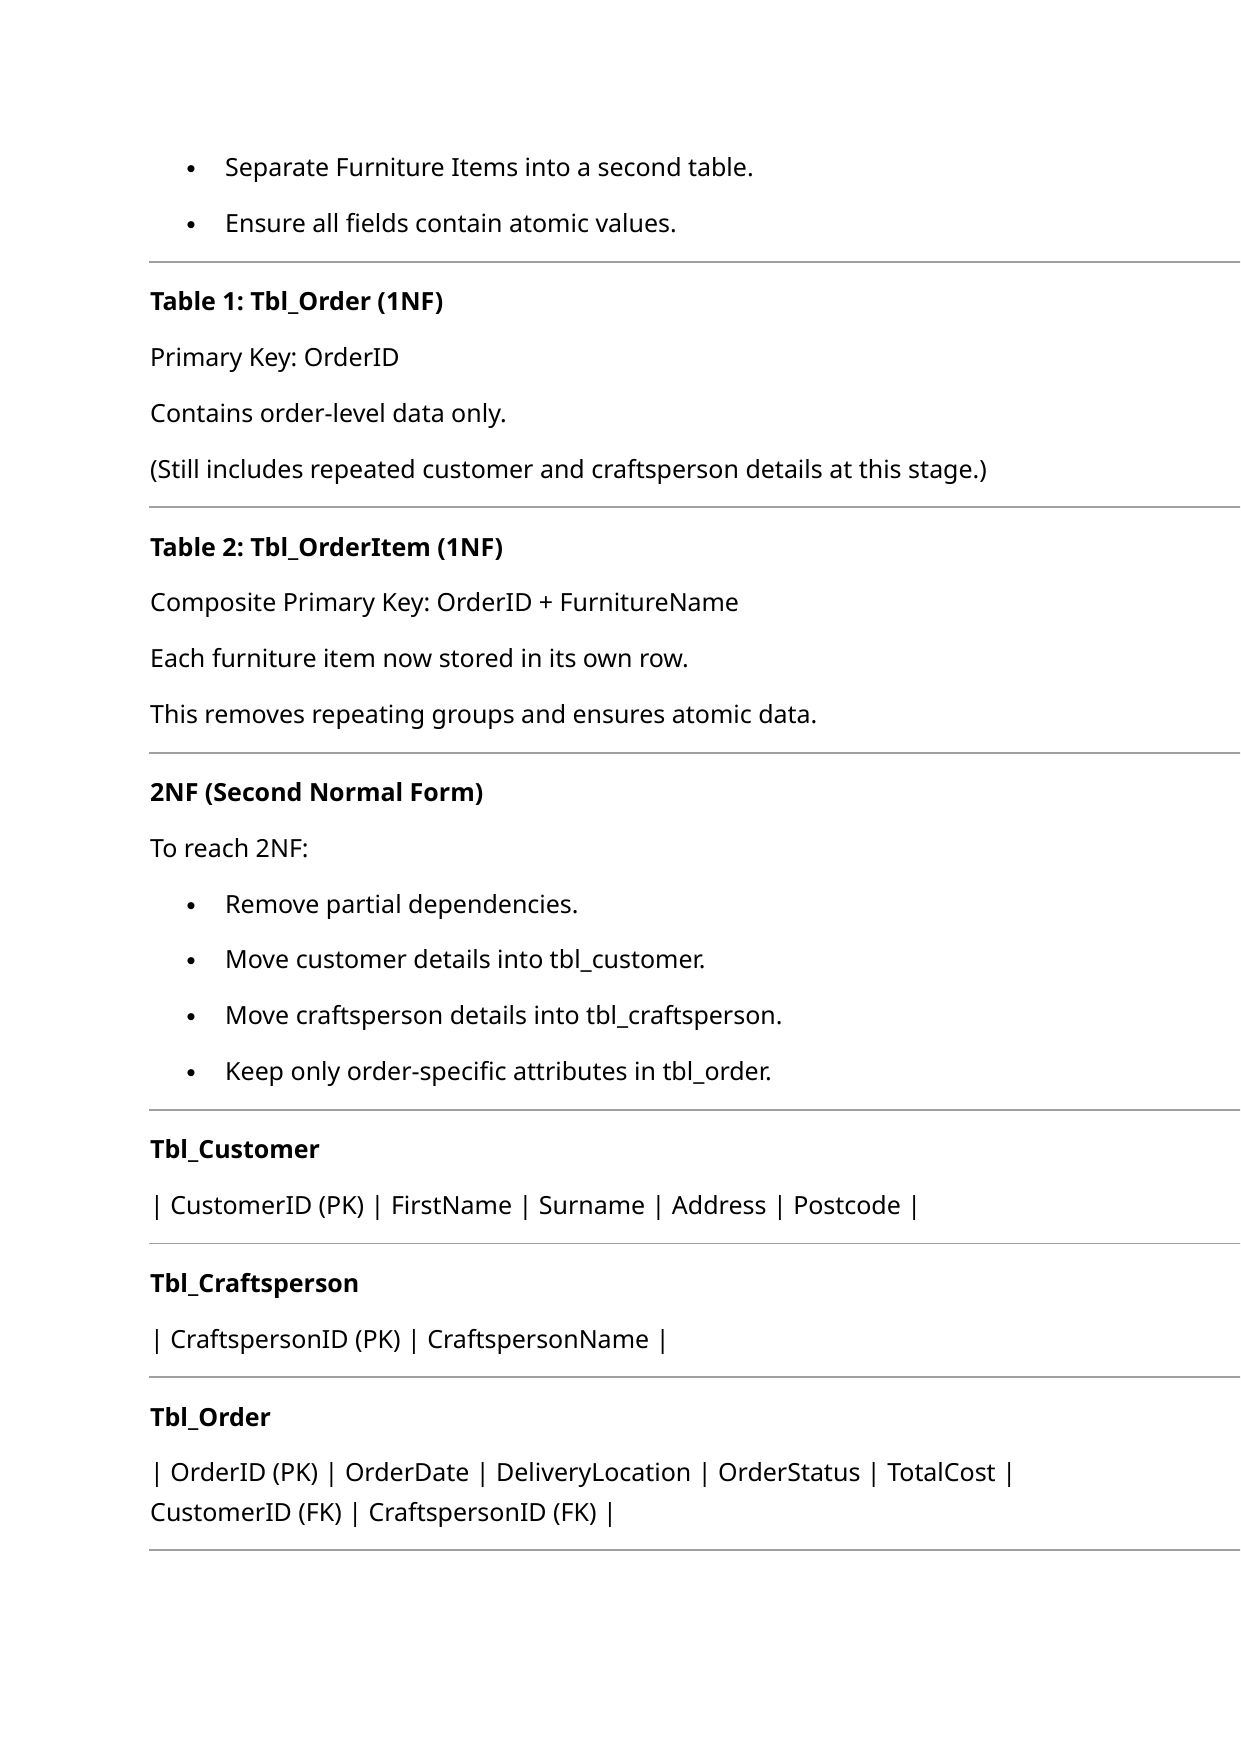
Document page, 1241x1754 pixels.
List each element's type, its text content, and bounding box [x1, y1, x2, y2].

text Contains order-level data only. [150, 395, 1090, 429]
text | OrderID (PK) | OrderDate | DeliveryLocation | OrderStatus | TotalCost | CustomerID (FK) | CraftspersonID (FK) | [150, 1455, 1090, 1528]
text Composite Primary Key: OrderID + FurnitureName [150, 585, 1090, 619]
text Tbl_Craftsperson [150, 1265, 1090, 1299]
list Keep only order-specific attributes in tbl_order. [187, 1054, 1090, 1088]
text | CraftspersonID (PK) | CraftspersonName | [150, 1321, 1090, 1355]
text Each furniture item now stored in its own row. [150, 641, 1090, 675]
list Separate Furniture Items into a second table. [187, 150, 1090, 184]
list Remove partial dependencies. [187, 886, 1090, 920]
text 2NF (Second Normal Form) [150, 774, 1090, 809]
text Tbl_Customer [150, 1132, 1090, 1166]
list Move craftsperson details into tbl_craftsperson. [187, 998, 1090, 1032]
text Primary Key: OrderID [150, 339, 1090, 374]
text Tbl_Order [150, 1399, 1090, 1433]
text To reach 2NF: [150, 830, 1090, 864]
text Table 2: Tbl_OrderItem (1NF) [150, 529, 1090, 563]
text (Still includes repeated customer and craftsperson details at this stage.) [150, 451, 1090, 485]
list Move customer details into tbl_customer. [187, 942, 1090, 976]
text This removes repeating groups and ensures atomic data. [150, 697, 1090, 731]
list Ensure all fields contain atomic values. [187, 206, 1090, 240]
text Table 1: Tbl_Order (1NF) [150, 284, 1090, 318]
text | CustomerID (PK) | FirstName | Surname | Address | Postcode | [150, 1187, 1090, 1222]
